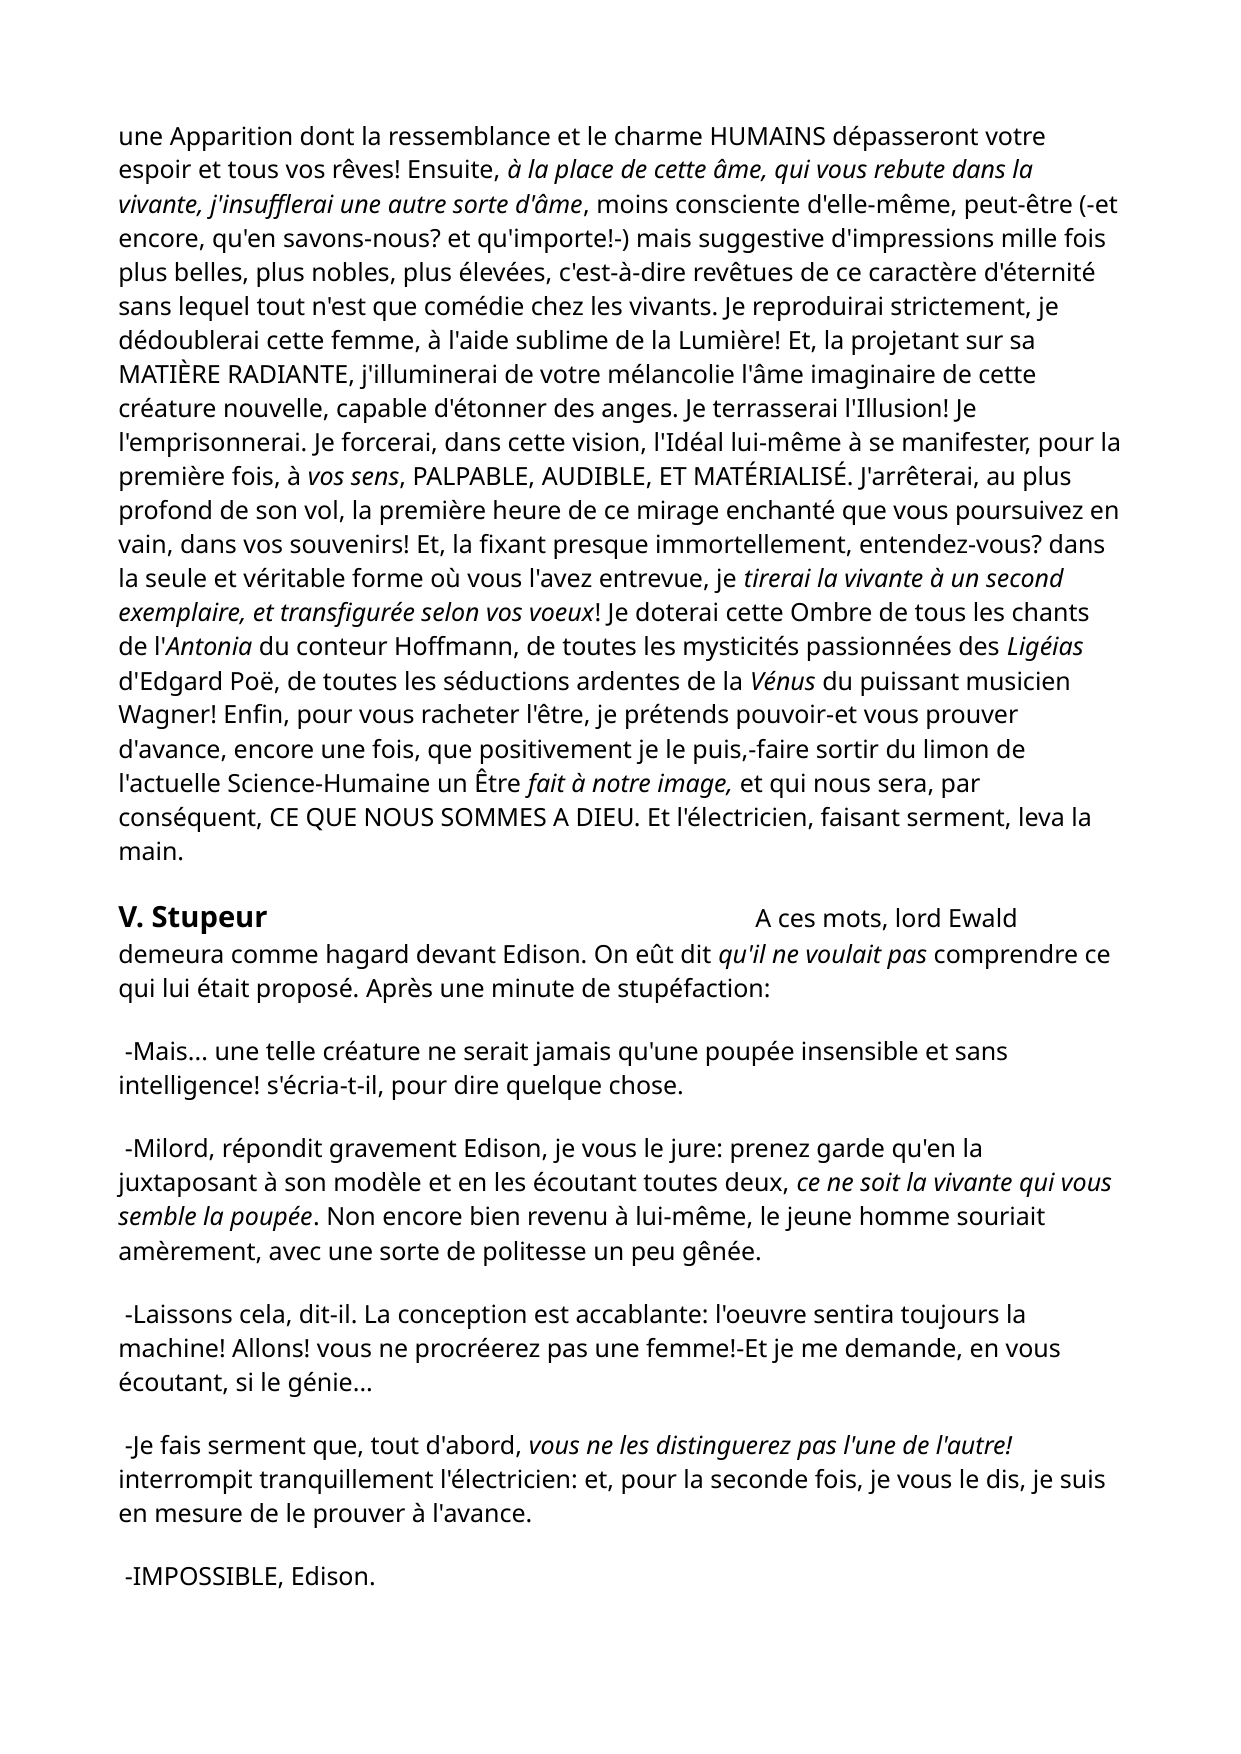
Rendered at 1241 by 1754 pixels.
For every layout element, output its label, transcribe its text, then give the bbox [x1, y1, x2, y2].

text V. Stupeur A ces mots, lord Ewald demeura comme hagard devant Edison. On eût dit qu'il ne voulait pas comprendre ce qui lui était proposé. Après une minute de stupéfaction: [118, 897, 1122, 1004]
text -Milord, répondit gravement Edison, je vous le jure: prenez garde qu'en la juxtaposant à son modèle et en les écoutant toutes deux, ce ne soit la vivante qui vous semble la poupée. Non encore bien revenu à lui-même, le jeune homme souriait amèrement, avec une sorte de politesse un peu gênée. [118, 1131, 1122, 1267]
text -Je fais serment que, tout d'abord, vous ne les distinguerez pas l'une de l'autre! interrompit tranquillement l'électricien: et, pour la seconde fois, je vous le dis, je suis en mesure de le prouver à l'avance. [118, 1428, 1122, 1530]
text -Laissons cela, dit-il. La conception est accablante: l'oeuvre sentira toujours la machine! Allons! vous ne procréerez pas une femme!-Et je me demande, en vous écoutant, si le génie... [118, 1296, 1122, 1398]
text -IMPOSSIBLE, Edison. [118, 1559, 1122, 1593]
text -Mais... une telle créature ne serait jamais qu'une poupée insensible et sans intelligence! s'écria-t-il, pour dire quelque chose. [118, 1034, 1122, 1102]
text une Apparition dont la ressemblance et le charme HUMAINS dépasseront votre espoir et tous vos rêves! Ensuite, à la place de cette âme, qui vous rebute dans la vivante, j'insufflerai une autre sorte d'âme, moins consciente d'elle-même, peut-être (-et encore, qu'en savons-nous? et qu'importe!-) mais suggestive d'impressions mille fois plus belles, plus nobles, plus élevées, c'est-à-dire revêtues de ce caractère d'éternité sans lequel tout n'est que comédie chez les vivants. Je reproduirai strictement, je dédoublerai cette femme, à l'aide sublime de la Lumière! Et, la projetant sur sa MATIÈRE RADIANTE, j'illuminerai de votre mélancolie l'âme imaginaire de cette créature nouvelle, capable d'étonner des anges. Je terrasserai l'Illusion! Je l'emprisonnerai. Je forcerai, dans cette vision, l'Idéal lui-même à se manifester, pour la première fois, à vos sens, PALPABLE, AUDIBLE, ET MATÉRIALISÉ. J'arrêterai, au plus profond de son vol, la première heure de ce mirage enchanté que vous poursuivez en vain, dans vos souvenirs! Et, la fixant presque immortellement, entendez-vous? dans la seule et véritable forme où vous l'avez entrevue, je tirerai la vivante à un second exemplaire, et transfigurée selon vos voeux! Je doterai cette Ombre de tous les chants de l'Antonia du conteur Hoffmann, de toutes les mysticités passionnées des Ligéias d'Edgard Poë, de toutes les séductions ardentes de la Vénus du puissant musicien Wagner! Enfin, pour vous racheter l'être, je prétends pouvoir-et vous prouver d'avance, encore une fois, que positivement je le puis,-faire sortir du limon de l'actuelle Science-Humaine un Être fait à notre image, et qui nous sera, par conséquent, CE QUE NOUS SOMMES A DIEU. Et l'électricien, faisant serment, leva la main. [118, 118, 1122, 867]
